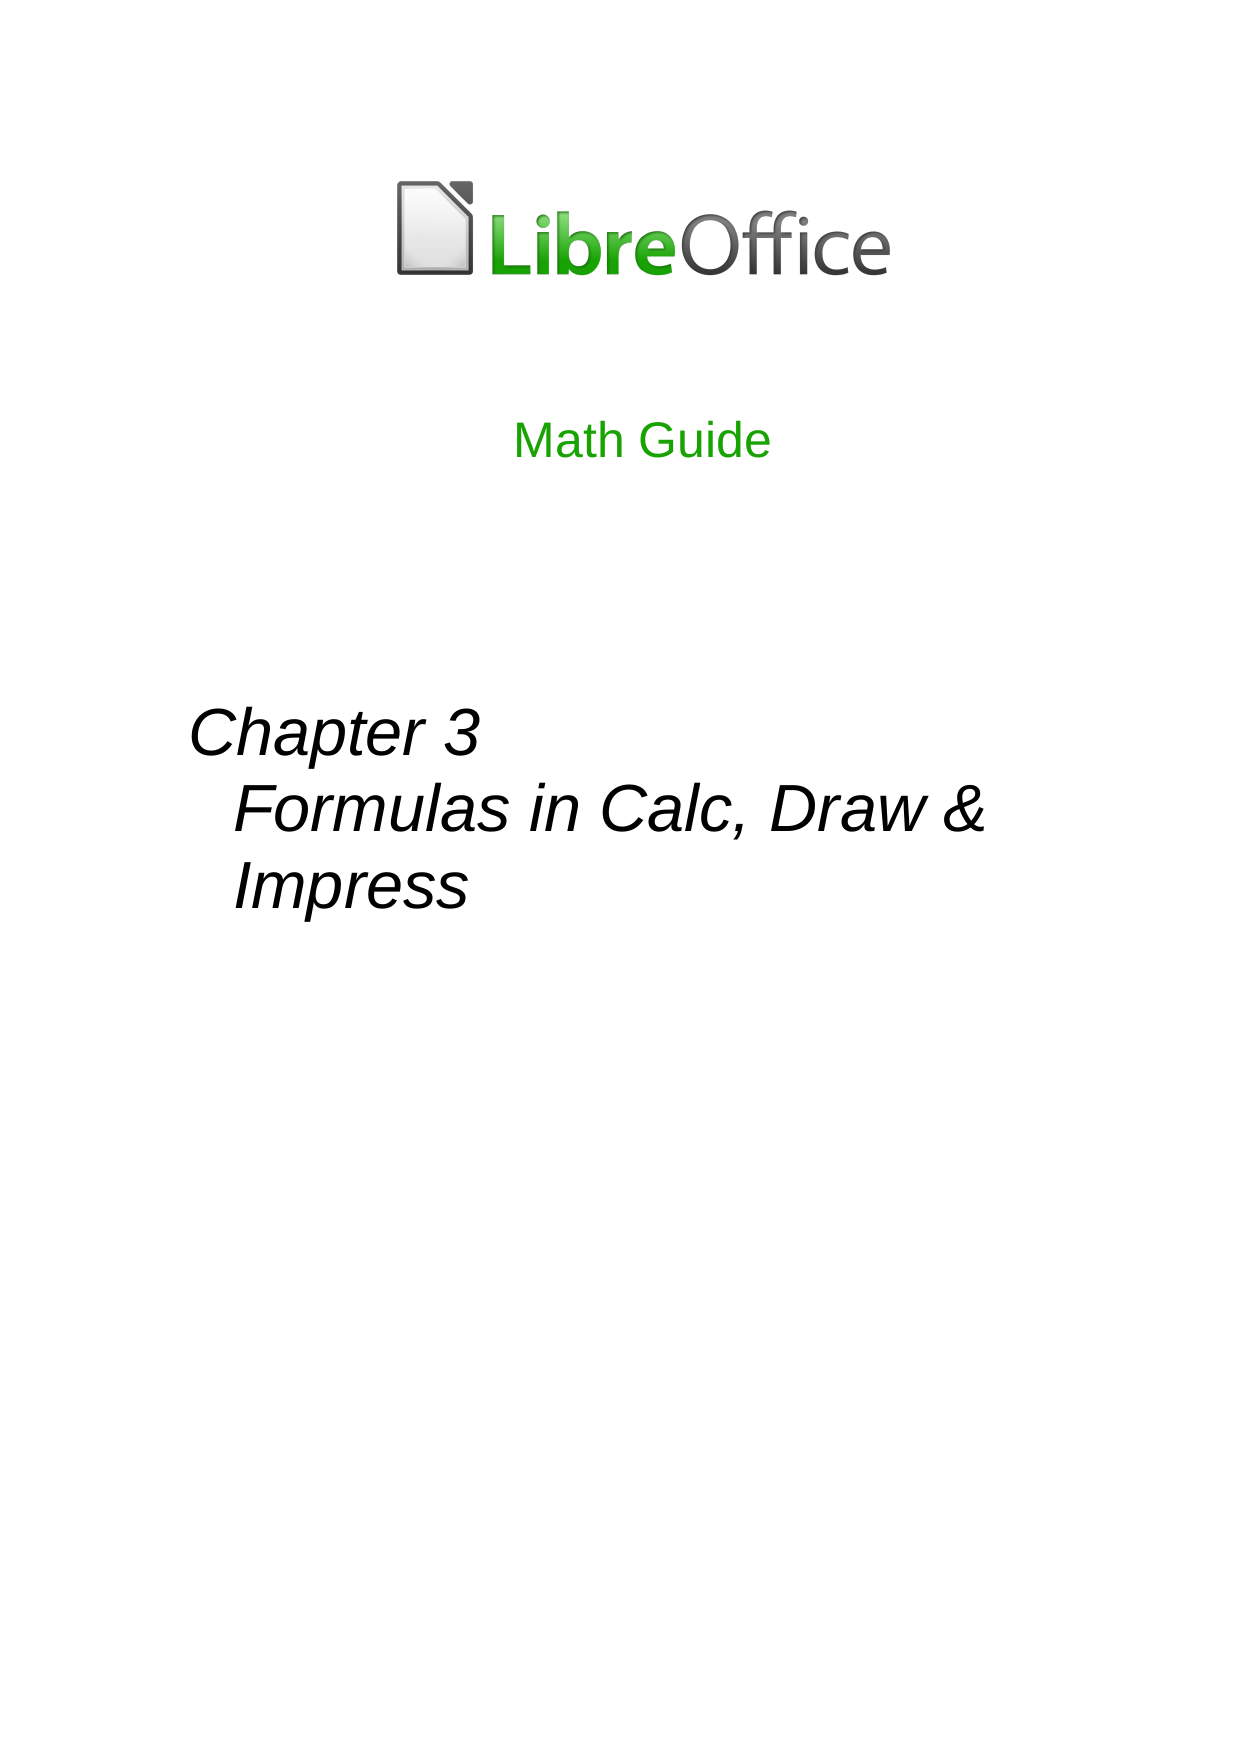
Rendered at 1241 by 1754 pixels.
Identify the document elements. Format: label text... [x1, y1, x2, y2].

title Chapter 3 Formulas in Calc, Draw & Impress [188, 693, 1098, 923]
text Math Guide [188, 410, 1098, 468]
picture [392, 177, 893, 282]
